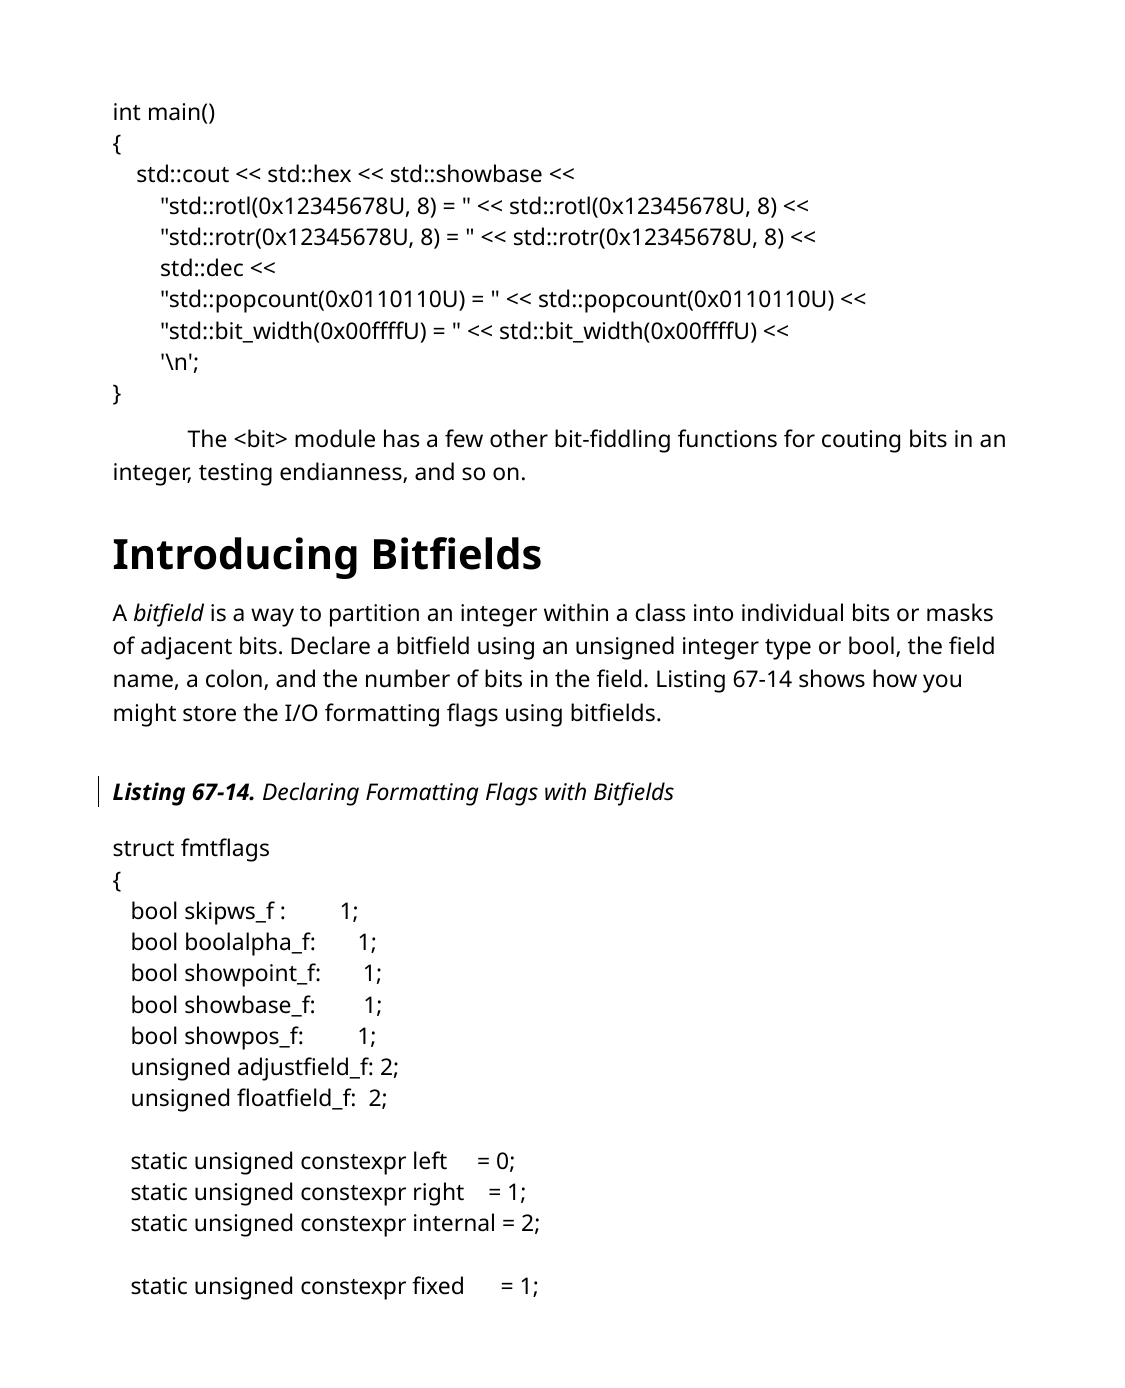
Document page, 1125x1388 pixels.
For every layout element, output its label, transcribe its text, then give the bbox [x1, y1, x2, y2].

text bool showpos_f: 1; [112, 1020, 1012, 1051]
text "std::popcount(0x0110110U) = " << std::popcount(0x0110110U) << [112, 283, 1012, 315]
text bool showpoint_f: 1; [112, 957, 1012, 989]
text static unsigned constexpr left = 0; [112, 1145, 1012, 1176]
text std::cout << std::hex << std::showbase << [112, 158, 1012, 190]
text bool showbase_f: 1; [112, 989, 1012, 1020]
text Listing 67-14. Declaring Formatting Flags with Bitfields [112, 776, 1012, 807]
text "std::bit_width(0x00ffffU) = " << std::bit_width(0x00ffffU) << [112, 315, 1012, 346]
text static unsigned constexpr fixed = 1; [112, 1270, 1012, 1301]
text { [112, 127, 1012, 158]
text unsigned adjustfield_f: 2; [112, 1051, 1012, 1082]
text int main() [112, 96, 1012, 127]
text A bitfield is a way to partition an integer within a class into individual bits or masks of adjacent bits. Declare a bitfield using an unsigned integer type or bool, the field name, a colon, and the number of bits in the field. Listing 67-14 shows how you might store the I/O formatting flags using bitfields. [112, 594, 1012, 728]
subtitle Introducing Bitfields [112, 525, 1012, 582]
text "std::rotr(0x12345678U, 8) = " << std::rotr(0x12345678U, 8) << [112, 221, 1012, 252]
text static unsigned constexpr right = 1; [112, 1176, 1012, 1207]
text bool boolalpha_f: 1; [112, 926, 1012, 957]
text std::dec << [112, 252, 1012, 283]
text "std::rotl(0x12345678U, 8) = " << std::rotl(0x12345678U, 8) << [112, 190, 1012, 221]
text bool skipws_f : 1; [112, 895, 1012, 926]
text } [112, 377, 1012, 408]
text '\n'; [112, 346, 1012, 377]
text The <bit> module has a few other bit-fiddling functions for couting bits in an integer, testing endianness, and so on. [112, 421, 1012, 488]
text struct fmtflags [112, 832, 1012, 864]
text { [112, 864, 1012, 895]
text unsigned floatfield_f: 2; [112, 1082, 1012, 1114]
text static unsigned constexpr internal = 2; [112, 1207, 1012, 1239]
